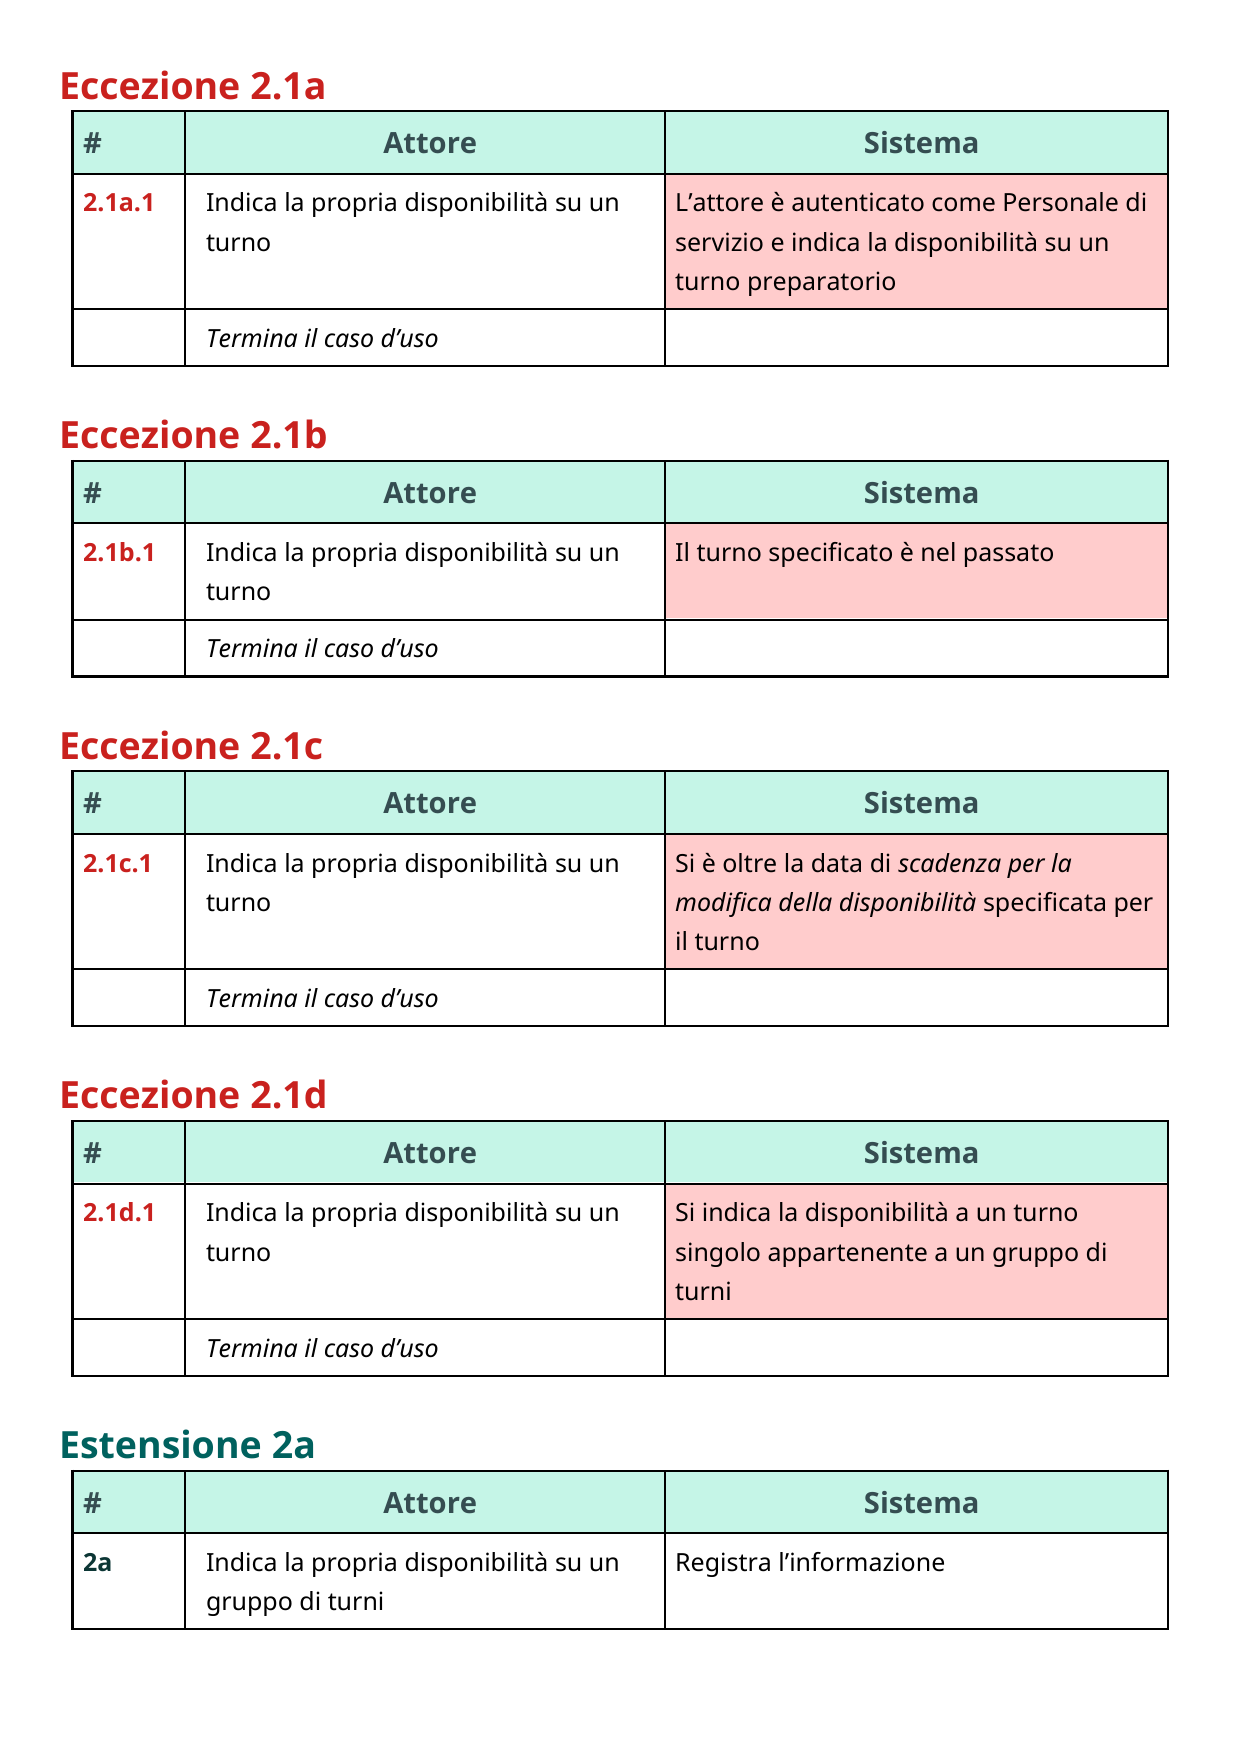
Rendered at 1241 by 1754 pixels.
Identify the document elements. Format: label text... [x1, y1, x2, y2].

table_header Attore [186, 112, 664, 173]
table_header # [74, 462, 184, 522]
table_header # [74, 1472, 184, 1532]
subtitle Eccezione 2.1b [59, 409, 1181, 460]
table_header Attore [186, 772, 664, 833]
table_cell [666, 310, 1167, 365]
table_cell 2.1d.1 [74, 1185, 184, 1318]
table_cell Termina il caso d’uso [186, 1320, 664, 1375]
table_cell Termina il caso d’uso [186, 621, 664, 675]
table_header Sistema [666, 1472, 1167, 1532]
table_cell Indica la propria disponibilità su un turno [186, 1185, 664, 1318]
table_cell 2.1b.1 [74, 524, 184, 618]
table_cell [666, 970, 1167, 1025]
table_header Attore [186, 462, 664, 522]
table_header Sistema [666, 462, 1167, 522]
table_cell [74, 310, 184, 365]
table_header Attore [186, 1472, 664, 1532]
table_cell [666, 1320, 1167, 1375]
table_cell [74, 1320, 184, 1375]
table_cell Indica la propria disponibilità su un turno [186, 835, 664, 968]
table_header Sistema [666, 772, 1167, 833]
table_header # [74, 112, 184, 173]
table_cell Il turno specificato è nel passato [666, 524, 1167, 618]
table_header Attore [186, 1122, 664, 1182]
table_header Sistema [666, 112, 1167, 173]
table_cell [74, 621, 184, 675]
table_cell Indica la propria disponibilità su un turno [186, 524, 664, 618]
table_cell Termina il caso d’uso [186, 970, 664, 1025]
table_cell 2.1c.1 [74, 835, 184, 968]
table_cell Si indica la disponibilità a un turno singolo appartenente a un gruppo di turni [666, 1185, 1167, 1318]
subtitle Eccezione 2.1d [59, 1069, 1181, 1120]
table_cell Indica la propria disponibilità su un turno [186, 175, 664, 308]
subtitle Estensione 2a [59, 1418, 1181, 1469]
table_header # [74, 772, 184, 833]
table_cell L’attore è autenticato come Personale di servizio e indica la disponibilità su un turno preparatorio [666, 175, 1167, 308]
subtitle Eccezione 2.1c [59, 719, 1181, 770]
subtitle Eccezione 2.1a [59, 59, 1181, 110]
table_cell [666, 621, 1167, 675]
table_cell 2a [74, 1534, 184, 1628]
table_header Sistema [666, 1122, 1167, 1182]
table_cell 2.1a.1 [74, 175, 184, 308]
table_cell Registra l’informazione [666, 1534, 1167, 1628]
table_cell Indica la propria disponibilità su un gruppo di turni [186, 1534, 664, 1628]
table_cell [74, 970, 184, 1025]
table_cell Si è oltre la data di scadenza per la modifica della disponibilità specificata per il turno [666, 835, 1167, 968]
table_header # [74, 1122, 184, 1182]
table_cell Termina il caso d’uso [186, 310, 664, 365]
